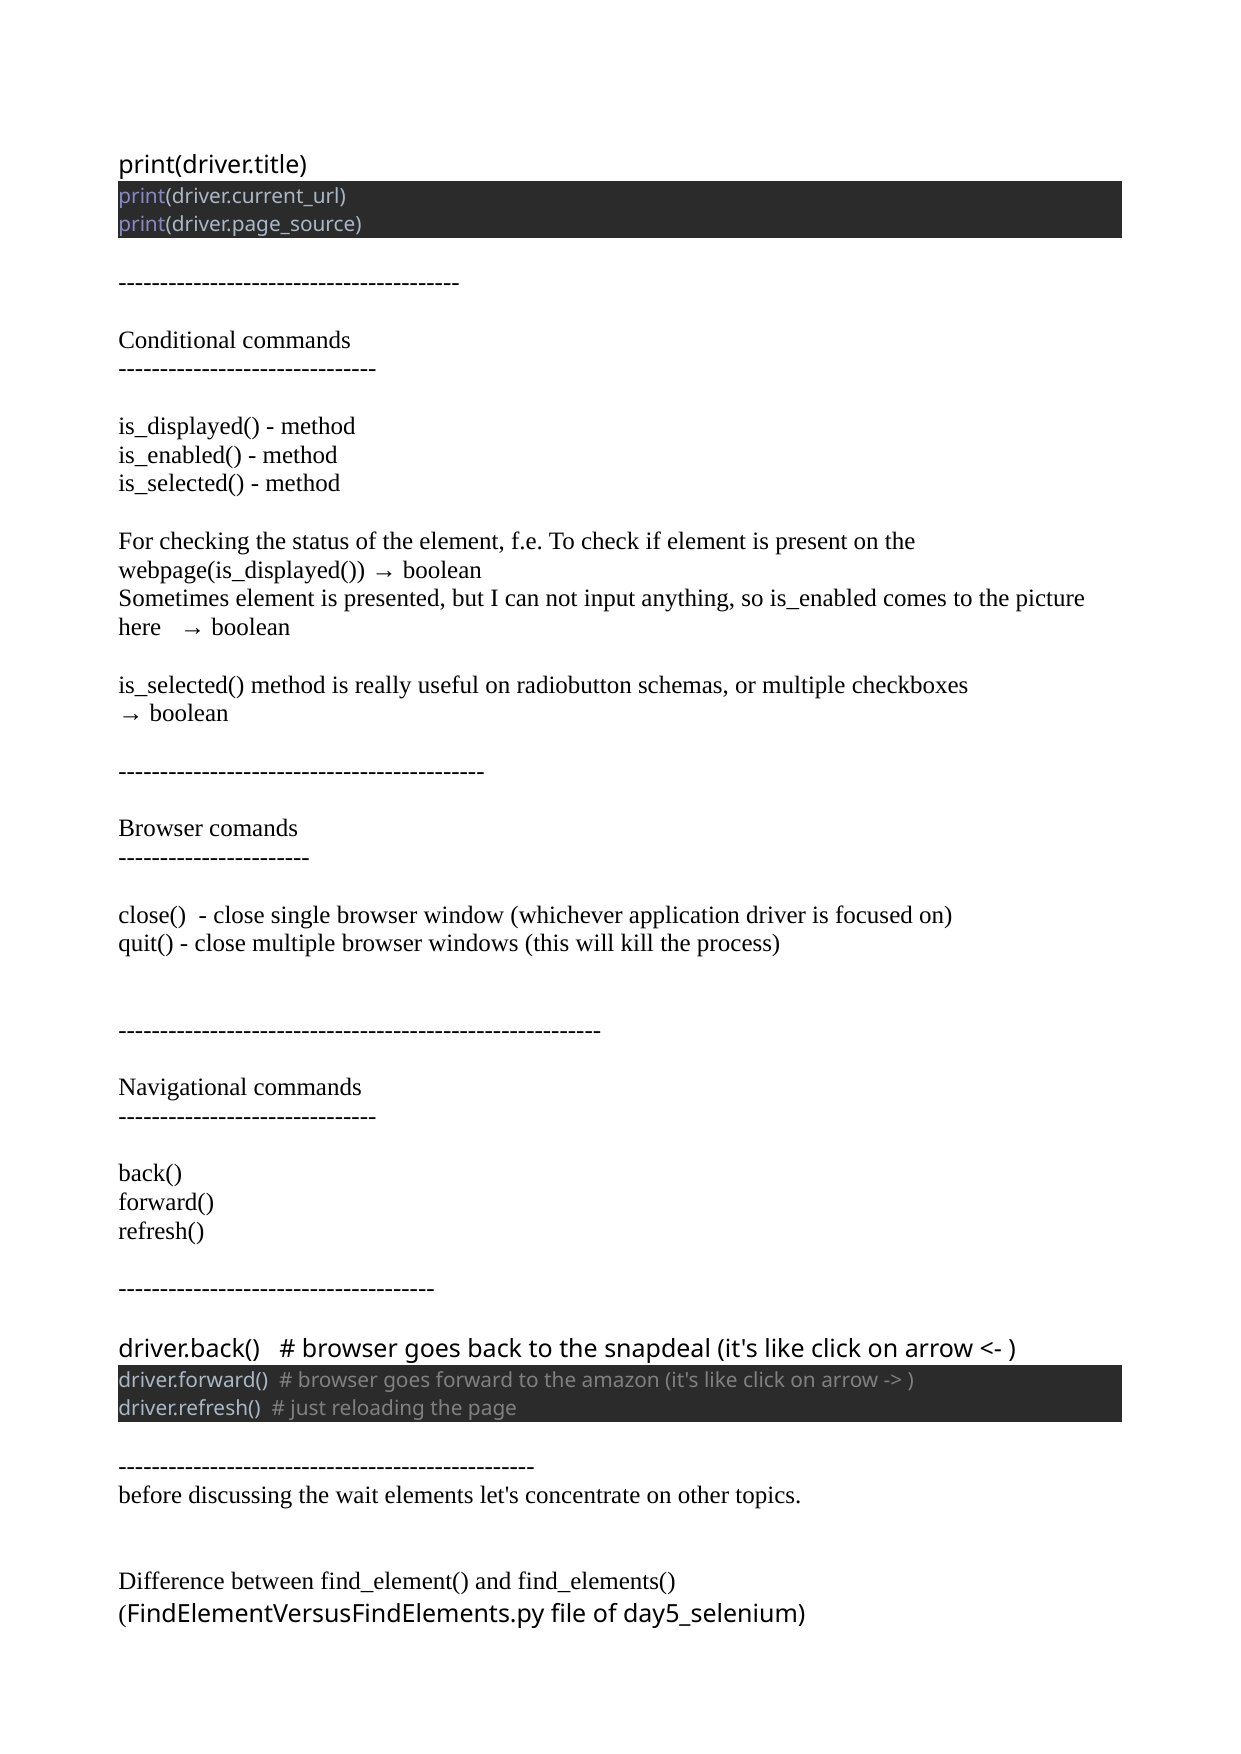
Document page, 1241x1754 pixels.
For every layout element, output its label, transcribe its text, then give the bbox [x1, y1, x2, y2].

text print(driver.title) [118, 147, 1122, 181]
text refresh() [118, 1216, 1122, 1245]
text -------------------------------------------------- before discussing the wait elements let's concentrate on other topics. [118, 1451, 1122, 1538]
text (FindElementVersusFindElements.py file of day5_selenium) [118, 1595, 1122, 1629]
text -------------------------------------------- Browser comands ----------------------- close() - close single browser window (whichever application driver is focused on) [118, 756, 1122, 928]
text [118, 118, 1122, 147]
text Difference between find_element() and find_elements() [118, 1538, 1122, 1595]
text ------------------------------- back() [118, 1101, 1122, 1187]
text ----------------------------------------- Conditional commands [118, 267, 1122, 353]
text quit() - close multiple browser windows (this will kill the process) ---------------------------------------------------------- Navigational commands [118, 928, 1122, 1101]
text -------------------------------------- driver.back() # browser goes back to the snapdeal (it's like click on arrow <- ) [118, 1273, 1122, 1365]
text is_selected() - method For checking the status of the element, f.e. To check if element is present on the webpage(is_displayed()) → boolean Sometimes element is presented, but I can not input anything, so is_enabled comes to the picture here → boolean is_selected() method is really useful on radiobutton schemas, or multiple checkboxes → boolean [118, 468, 1122, 727]
text ------------------------------- is_displayed() - method [118, 353, 1122, 440]
text print(driver.page_source) [118, 209, 1122, 238]
text driver.refresh() # just reloading the page [118, 1393, 1122, 1422]
text print(driver.current_url) [118, 181, 1122, 209]
text driver.forward() # browser goes forward to the amazon (it's like click on arrow -> ) [118, 1365, 1122, 1393]
text is_enabled() - method [118, 440, 1122, 468]
text forward() [118, 1187, 1122, 1216]
